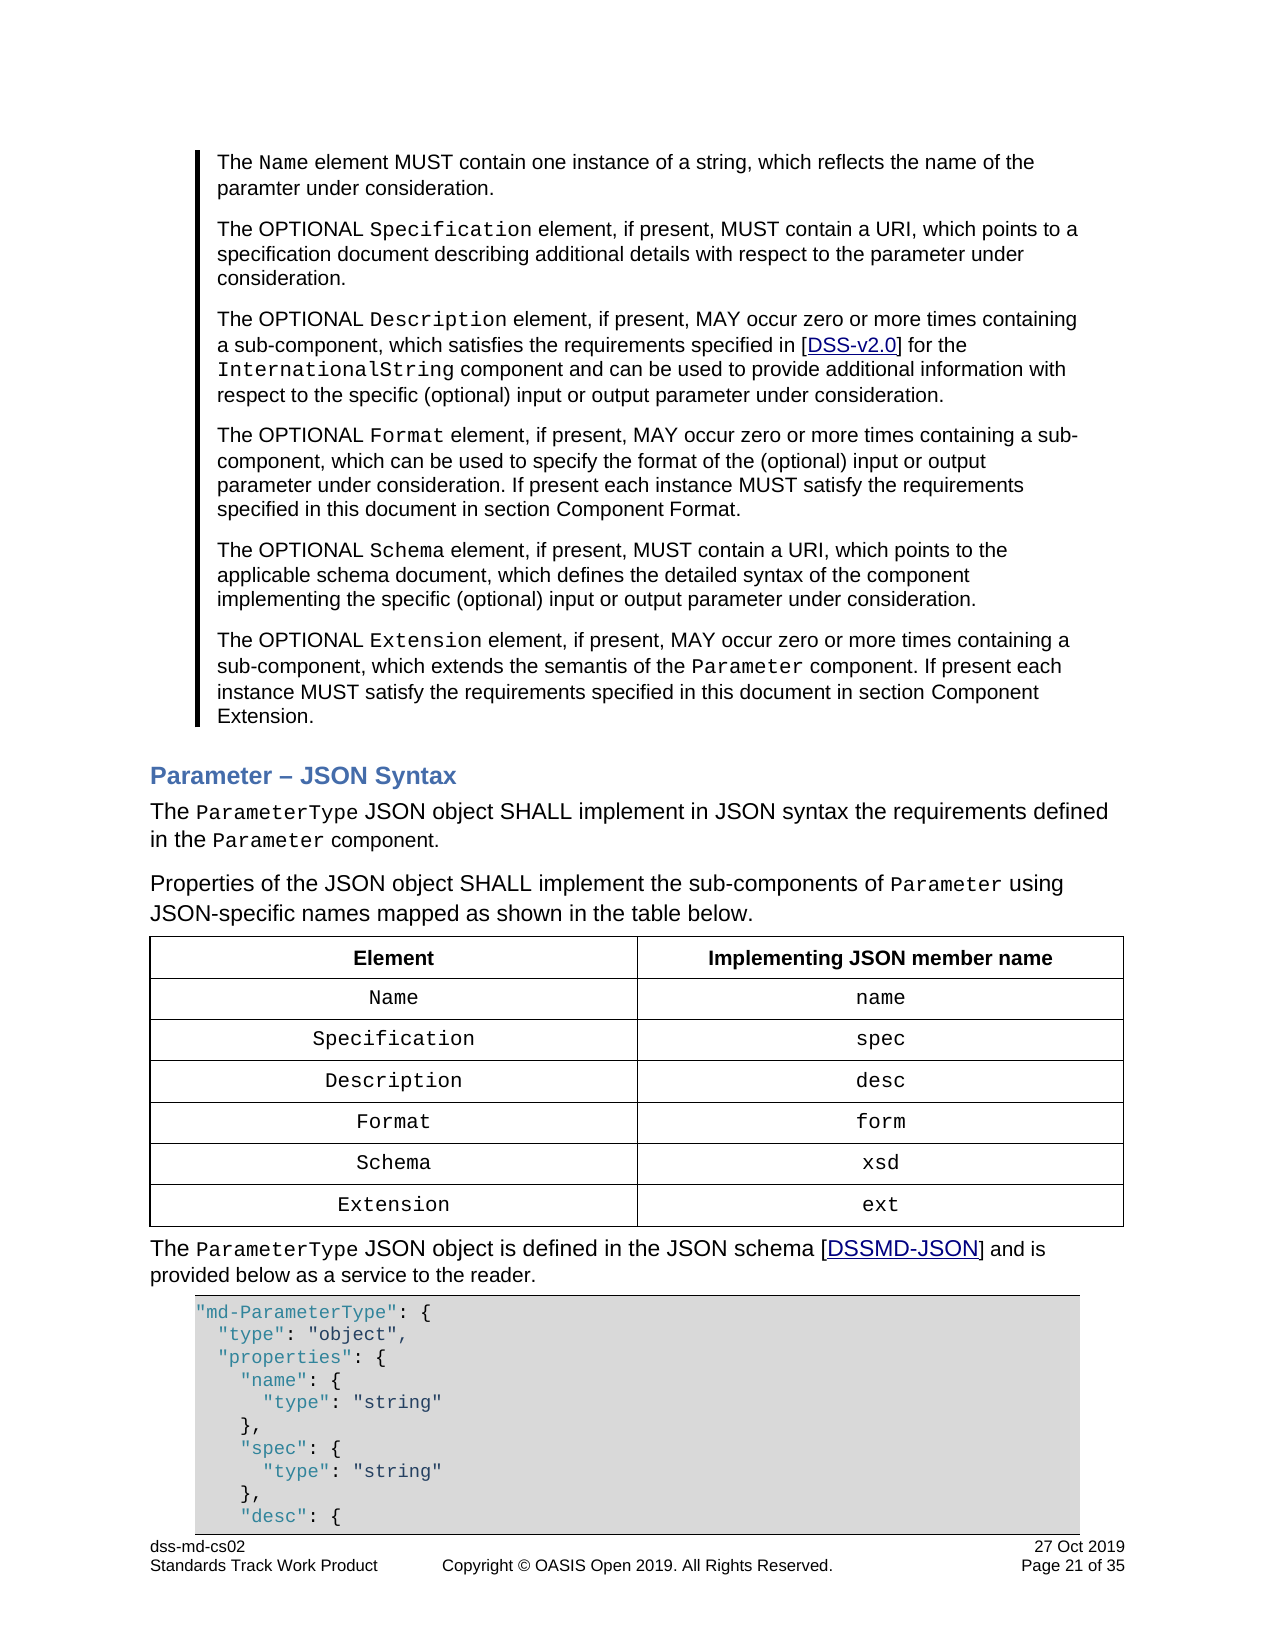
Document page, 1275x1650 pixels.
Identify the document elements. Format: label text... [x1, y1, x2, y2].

table_cell form [638, 1103, 1123, 1143]
text "name": { [195, 1363, 1080, 1386]
text "type": "string" [195, 1454, 1080, 1477]
text "spec": { [195, 1431, 1080, 1454]
table_cell Format [151, 1103, 637, 1143]
table_header Element [151, 937, 637, 978]
table_cell spec [638, 1020, 1123, 1060]
text "type": "object", [195, 1318, 1080, 1341]
text The OPTIONAL Format element, if present, MAY occur zero or more times containing a sub-component, which can be used to specify the format of the (optional) input or output parameter under consideration. If present each instance MUST satisfy the requirements specified in this document in section 3.1.6. [200, 423, 1080, 521]
text "properties": { [195, 1341, 1080, 1363]
text "desc": { [195, 1499, 1080, 1534]
text The Name element MUST contain one instance of a string, which reflects the name of the paramter under consideration. [200, 150, 1080, 200]
text The OPTIONAL Schema element, if present, MUST contain a URI, which points to the applicable schema document, which defines the detailed syntax of the component implementing the specific (optional) input or output parameter under consideration. [200, 537, 1080, 611]
table_cell Extension [151, 1185, 637, 1226]
text The OPTIONAL Specification element, if present, MUST contain a URI, which points to a specification document describing additional details with respect to the parameter under consideration. [200, 216, 1080, 290]
table_cell Specification [151, 1020, 637, 1060]
table_header Implementing JSON member name [638, 937, 1123, 978]
table_cell ext [638, 1185, 1123, 1226]
text Properties of the JSON object SHALL implement the sub-components of Parameter using JSON-specific names mapped as shown in the table below. [150, 870, 1125, 926]
table_cell desc [638, 1061, 1123, 1102]
table_cell name [638, 979, 1123, 1019]
table_cell Name [151, 979, 637, 1019]
text The ParameterType JSON object SHALL implement in JSON syntax the requirements defined in the Parameter component. [150, 798, 1125, 853]
text "md-ParameterType": { [195, 1296, 1080, 1318]
subtitle Parameter – JSON Syntax [150, 761, 1125, 789]
table_cell Schema [151, 1144, 637, 1184]
text The OPTIONAL Extension element, if present, MAY occur zero or more times containing a sub-component, which extends the semantis of the Parameter component. If present each instance MUST satisfy the requirements specified in this document in section 3.1.9. [200, 628, 1080, 727]
table_cell xsd [638, 1144, 1123, 1184]
text The ParameterType JSON object is defined in the JSON schema [DSSMD-JSON] and is provided below as a service to the reader. [150, 1235, 1125, 1287]
table_cell Description [151, 1061, 637, 1102]
text The OPTIONAL Description element, if present, MAY occur zero or more times containing a sub-component, which satisfies the requirements specified in [DSS-v2.0] for the InternationalString component and can be used to provide additional information with respect to the specific (optional) input or output parameter under consideration. [200, 307, 1080, 406]
text }, [195, 1409, 1080, 1431]
text "type": "string" [195, 1386, 1080, 1409]
text }, [195, 1477, 1080, 1499]
